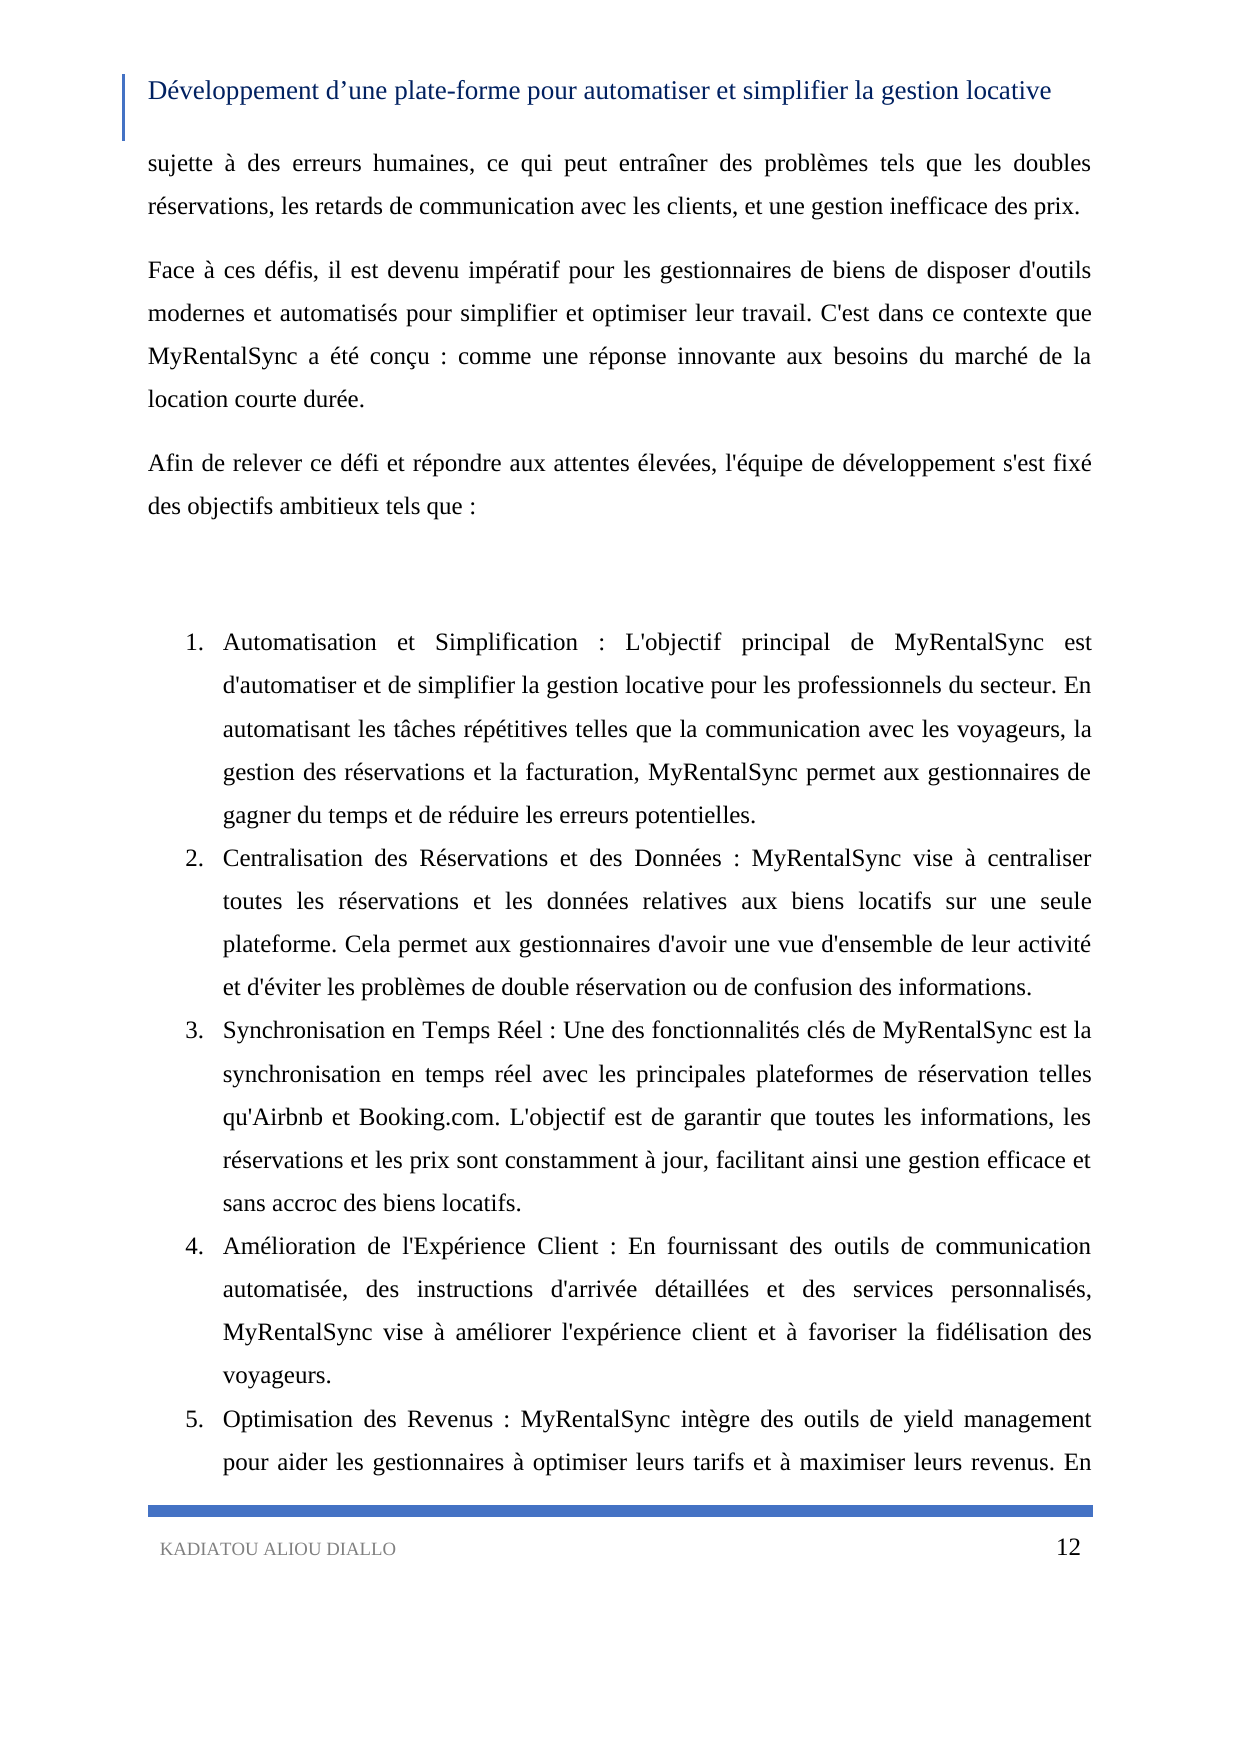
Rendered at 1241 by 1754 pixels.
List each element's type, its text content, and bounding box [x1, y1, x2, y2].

text sujette à des erreurs humaines, ce qui peut entraîner des problèmes tels que les doubles réservations, les retards de communication avec les clients, et une gestion inefficace des prix. [148, 148, 1093, 219]
text Afin de relever ce défi et répondre aux attentes élevées, l'équipe de développement s'est fixé des objectifs ambitieux tels que : [148, 448, 1093, 520]
list Amélioration de l'Expérience Client : En fournissant des outils de communication automatisée, des instructions d'arrivée détaillées et des services personnalisés, MyRentalSync vise à améliorer l'expérience client et à favoriser la fidélisation des voyageurs. [185, 1231, 1093, 1389]
list Synchronisation en Temps Réel : Une des fonctionnalités clés de MyRentalSync est la synchronisation en temps réel avec les principales plateformes de réservation telles qu'Airbnb et Booking.com. L'objectif est de garantir que toutes les informations, les réservations et les prix sont constamment à jour, facilitant ainsi une gestion efficace et sans accroc des biens locatifs. [185, 1016, 1093, 1217]
text Face à ces défis, il est devenu impératif pour les gestionnaires de biens de disposer d'outils modernes et automatisés pour simplifier et optimiser leur travail. C'est dans ce contexte que MyRentalSync a été conçu : comme une réponse innovante aux besoins du marché de la location courte durée. [148, 255, 1093, 413]
list Automatisation et Simplification : L'objectif principal de MyRentalSync est d'automatiser et de simplifier la gestion locative pour les professionnels du secteur. En automatisant les tâches répétitives telles que la communication avec les voyageurs, la gestion des réservations et la facturation, MyRentalSync permet aux gestionnaires de gagner du temps et de réduire les erreurs potentielles. [185, 627, 1093, 829]
list Centralisation des Réservations et des Données : MyRentalSync vise à centraliser toutes les réservations et les données relatives aux biens locatifs sur une seule plateforme. Cela permet aux gestionnaires d'avoir une vue d'ensemble de leur activité et d'éviter les problèmes de double réservation ou de confusion des informations. [185, 843, 1093, 1001]
list Optimisation des Revenus : MyRentalSync intègre des outils de yield management pour aider les gestionnaires à optimiser leurs tarifs et à maximiser leurs revenus. En [185, 1404, 1093, 1476]
